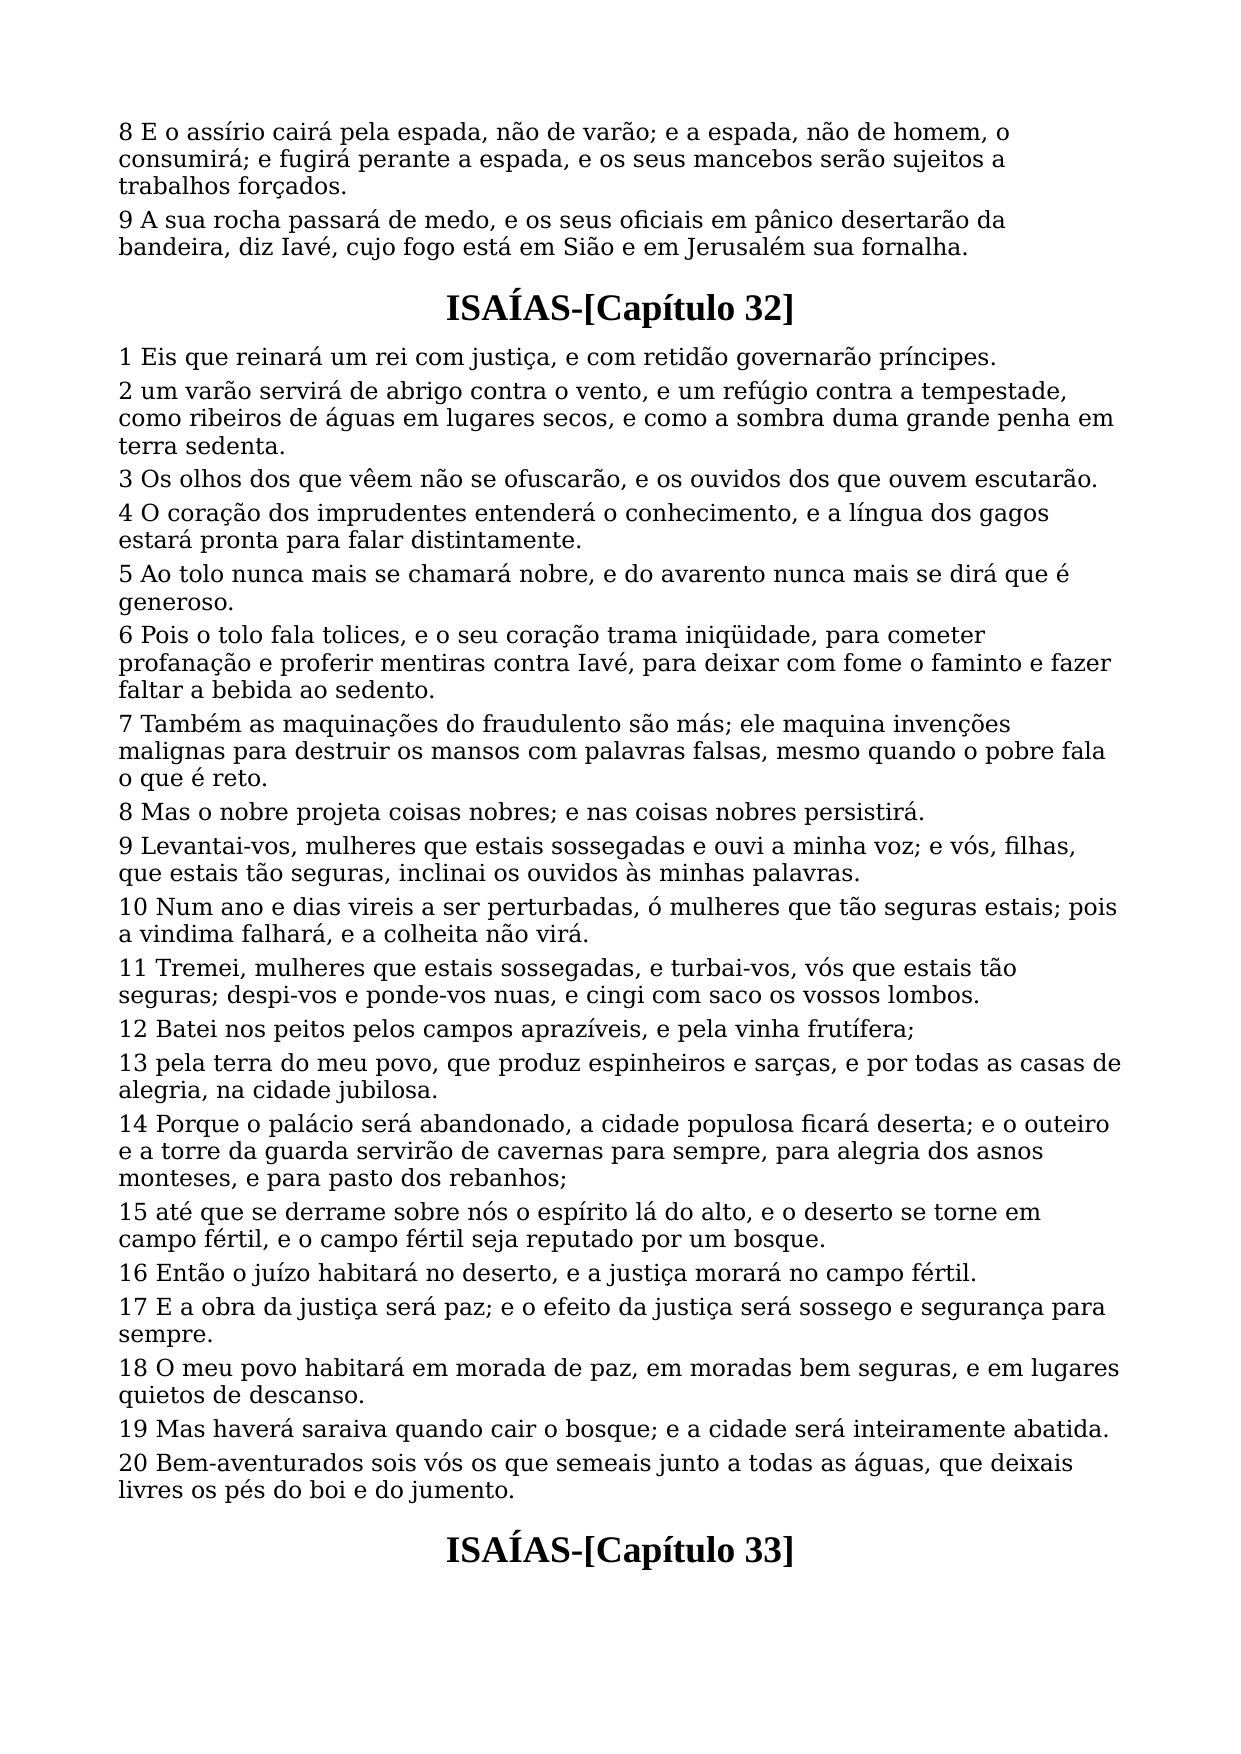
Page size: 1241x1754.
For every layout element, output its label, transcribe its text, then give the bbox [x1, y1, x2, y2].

text 12 Batei nos peitos pelos campos aprazíveis, e pela vinha frutífera; [118, 1015, 1122, 1043]
text 2 um varão servirá de abrigo contra o vento, e um refúgio contra a tempestade, como ribeiros de águas em lugares secos, e como a sombra duma grande penha em terra sedenta. [118, 378, 1122, 459]
text 17 E a obra da justiça será paz; e o efeito da justiça será sossego e segurança para sempre. [118, 1293, 1122, 1348]
text 13 pela terra do meu povo, que produz espinheiros e sarças, e por todas as casas de alegria, na cidade jubilosa. [118, 1049, 1122, 1104]
text 5 Ao tolo nunca mais se chamará nobre, e do avarento nunca mais se dirá que é generoso. [118, 561, 1122, 615]
text 20 Bem-aventurados sois vós os que semeais junto a todas as águas, que deixais livres os pés do boi e do jumento. [118, 1449, 1122, 1504]
text 19 Mas haverá saraiva quando cair o bosque; e a cidade será inteiramente abatida. [118, 1415, 1122, 1443]
text 18 O meu povo habitará em morada de paz, em moradas bem seguras, e em lugares quietos de descanso. [118, 1354, 1122, 1409]
subtitle ISAÍAS-[Capítulo 33] [118, 1528, 1122, 1571]
text 16 Então o juízo habitará no deserto, e a justiça morará no campo fértil. [118, 1259, 1122, 1287]
text 10 Num ano e dias vireis a ser perturbadas, ó mulheres que tão seguras estais; pois a vindima falhará, e a colheita não virá. [118, 893, 1122, 948]
text 4 O coração dos imprudentes entenderá o conhecimento, e a língua dos gagos estará pronta para falar distintamente. [118, 500, 1122, 554]
text 9 Levantai-vos, mulheres que estais sossegadas e ouvi a minha voz; e vós, filhas, que estais tão seguras, inclinai os ouvidos às minhas palavras. [118, 832, 1122, 887]
text 9 A sua rocha passará de medo, e os seus oficiais em pânico desertarão da bandeira, diz Iavé, cujo fogo está em Sião e em Jerusalém sua fornalha. [118, 206, 1122, 261]
text 3 Os olhos dos que vêem não se ofuscarão, e os ouvidos dos que ouvem escutarão. [118, 466, 1122, 493]
text 6 Pois o tolo fala tolices, e o seu coração trama iniqüidade, para cometer profanação e proferir mentiras contra Iavé, para deixar com fome o faminto e fazer faltar a bebida ao sedento. [118, 622, 1122, 704]
text 8 Mas o nobre projeta coisas nobres; e nas coisas nobres persistirá. [118, 798, 1122, 826]
text 8 E o assírio cairá pela espada, não de varão; e a espada, não de homem, o consumirá; e fugirá perante a espada, e os seus mancebos serão sujeitos a trabalhos forçados. [118, 118, 1122, 200]
text 11 Tremei, mulheres que estais sossegadas, e turbai-vos, vós que estais tão seguras; despi-vos e ponde-vos nuas, e cingi com saco os vossos lombos. [118, 954, 1122, 1009]
text 7 Também as maquinações do fraudulento são más; ele maquina invenções malignas para destruir os mansos com palavras falsas, mesmo quando o pobre fala o que é reto. [118, 710, 1122, 792]
text 14 Porque o palácio será abandonado, a cidade populosa ficará deserta; e o outeiro e a torre da guarda servirão de cavernas para sempre, para alegria dos asnos monteses, e para pasto dos rebanhos; [118, 1110, 1122, 1192]
subtitle ISAÍAS-[Capítulo 32] [118, 285, 1122, 328]
text 15 até que se derrame sobre nós o espírito lá do alto, e o deserto se torne em campo fértil, e o campo fértil seja reputado por um bosque. [118, 1198, 1122, 1253]
text 1 Eis que reinará um rei com justiça, e com retidão governarão príncipes. [118, 344, 1122, 371]
